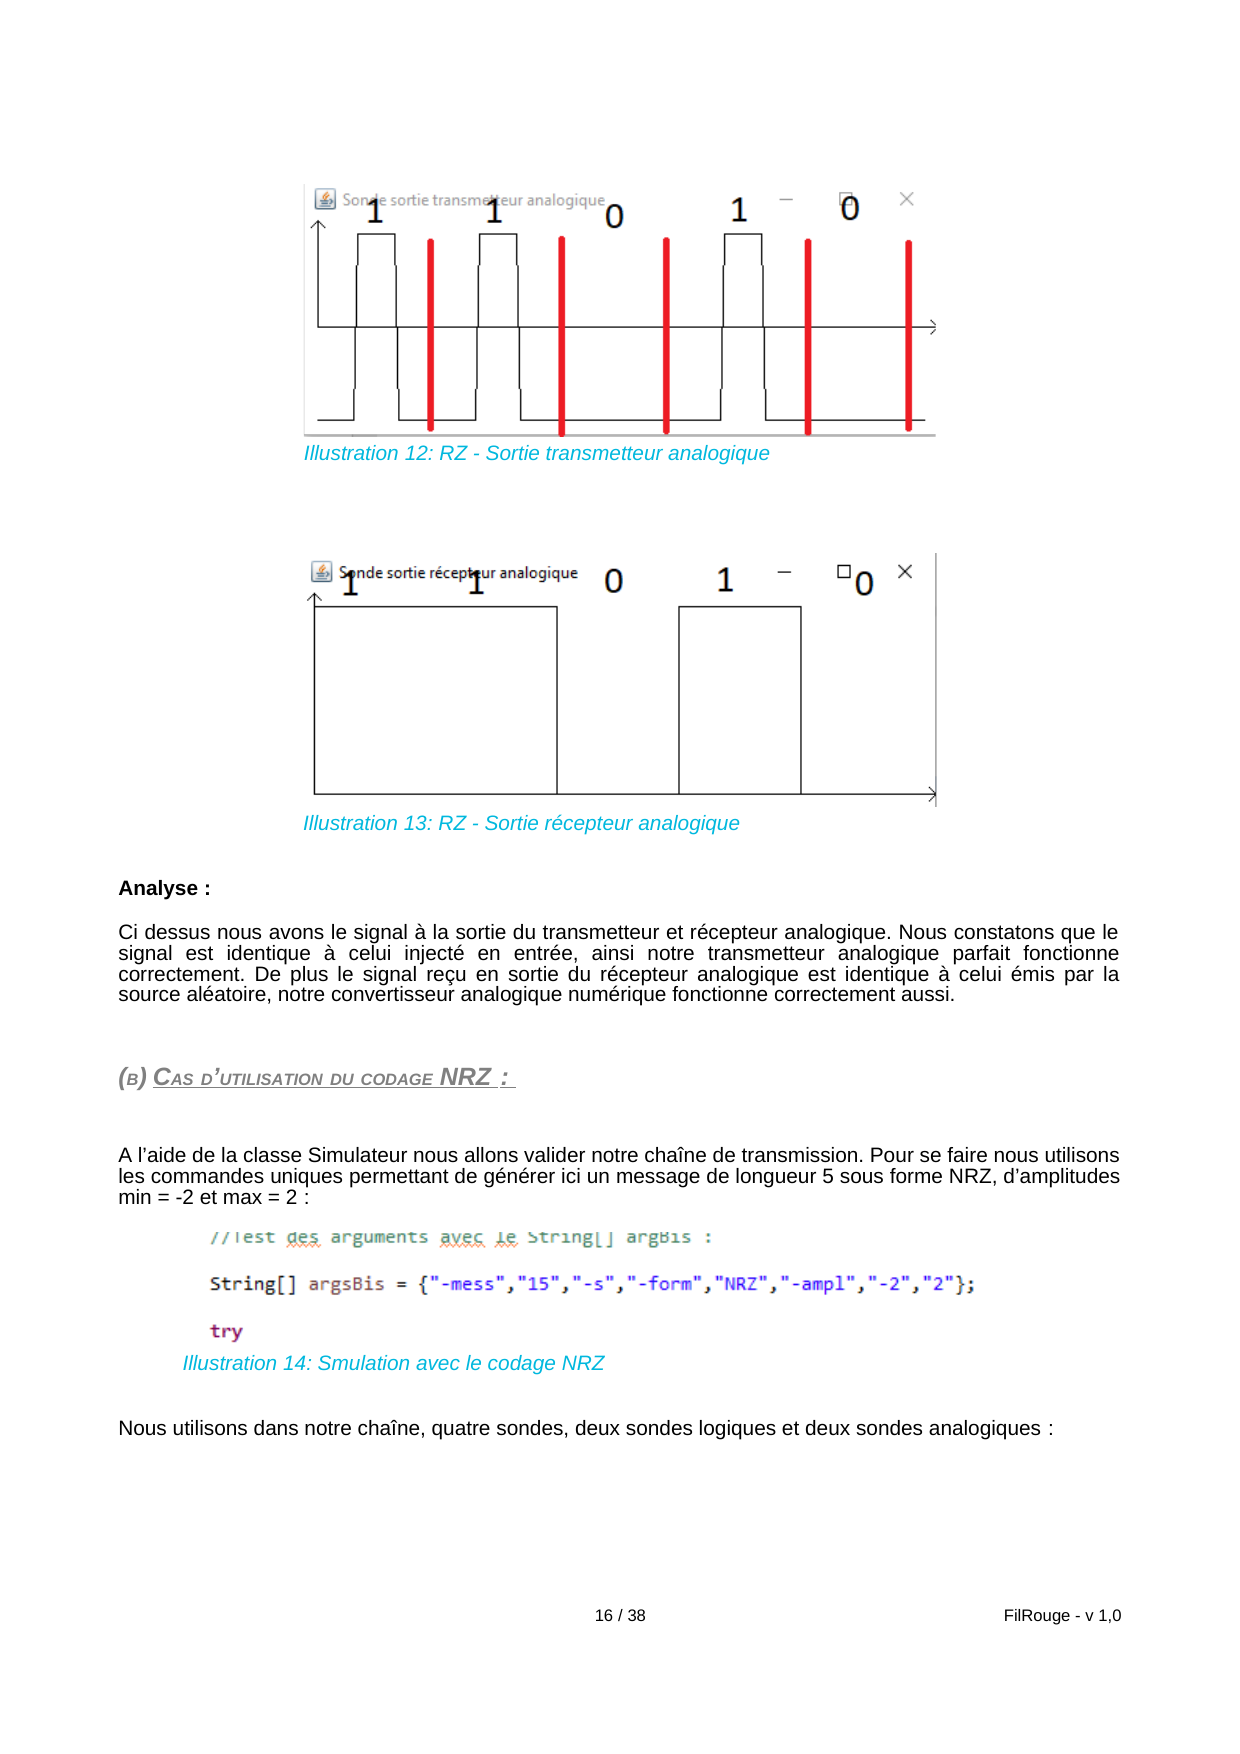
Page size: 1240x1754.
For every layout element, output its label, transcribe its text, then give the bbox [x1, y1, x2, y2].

text Ci dessus nous avons le signal à la sortie du transmetteur et récepteur analogique. Nous constatons que le signal est identique à celui injecté en entrée, ainsi notre transmetteur analogique parfait fonctionne correctement. De plus le signal reçu en sortie du récepteur analogique est identique à celui émis par la source aléatoire, notre convertisseur analogique numérique fonctionne correctement aussi. [118, 923, 1121, 1006]
picture [182, 1232, 1058, 1347]
picture [303, 184, 936, 437]
subtitle Cas d’utilisation du codage NRZ : [118, 1062, 1121, 1091]
text A l’aide de la classe Simulateur nous allons valider notre chaîne de transmission. Pour se faire nous utilisons les commandes uniques permettant de générer ici un message de longueur 5 sous forme NRZ, d’amplitudes min = -2 et max = 2 : [118, 1146, 1121, 1208]
text Illustration 12: RZ - Sortie transmetteur analogique [304, 437, 936, 465]
text Illustration 13: RZ - Sortie récepteur analogique [303, 807, 937, 835]
text Analyse : [118, 879, 1121, 900]
text Nous utilisons dans notre chaîne, quatre sondes, deux sondes logiques et deux sondes analogiques : [118, 1419, 1121, 1440]
text Illustration 14: Smulation avec le codage NRZ [182, 1347, 1057, 1375]
picture [302, 553, 937, 807]
